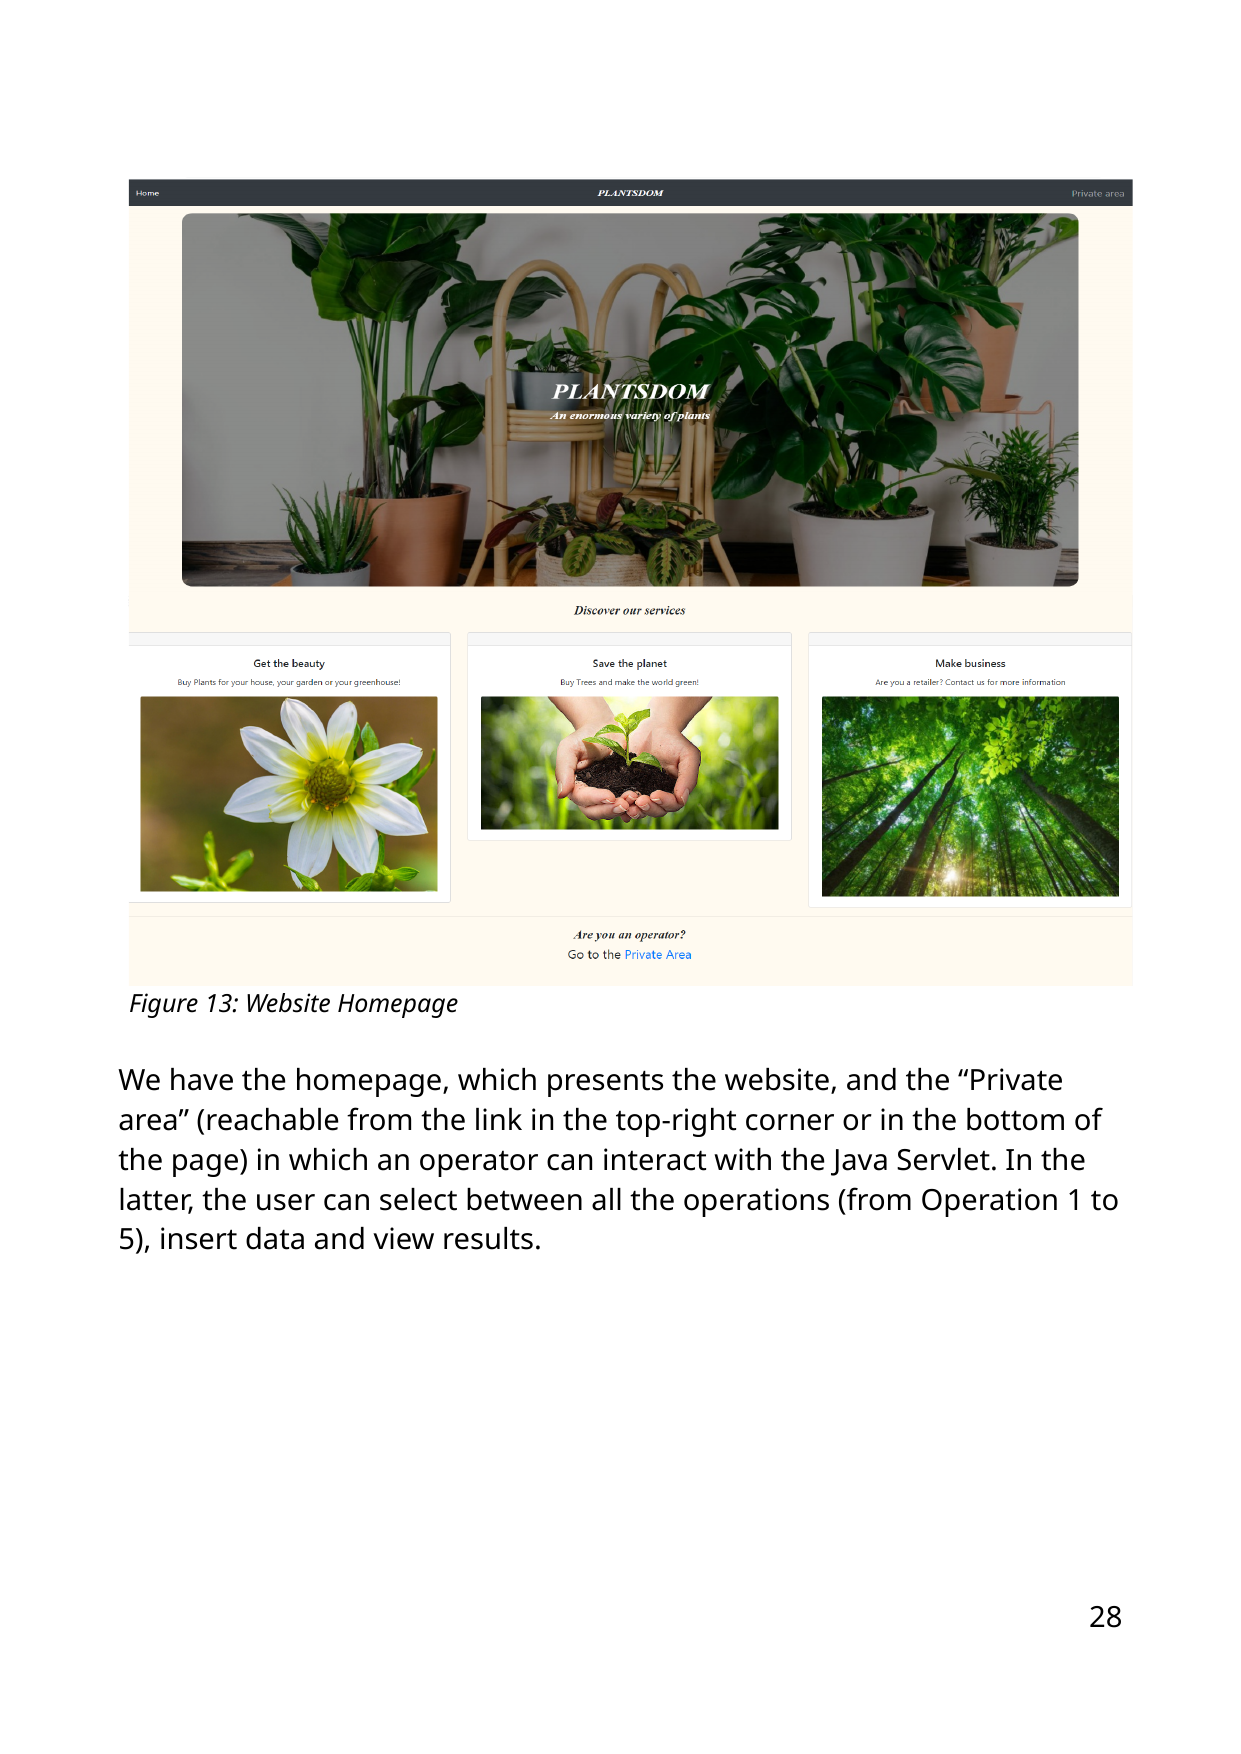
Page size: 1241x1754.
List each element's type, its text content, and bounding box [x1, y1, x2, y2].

picture [128, 177, 1133, 986]
text [129, 149, 1133, 177]
text Figure 13: Website Homepage [129, 986, 1133, 1020]
text We have the homepage, which presents the website, and the “Private area” (reachable from the link in the top-right corner or in the bottom of the page) in which an operator can interact with the Java Servlet. In the latter, the user can select between all the operations (from Operation 1 to 5), insert data and view results. [118, 1060, 1122, 1258]
